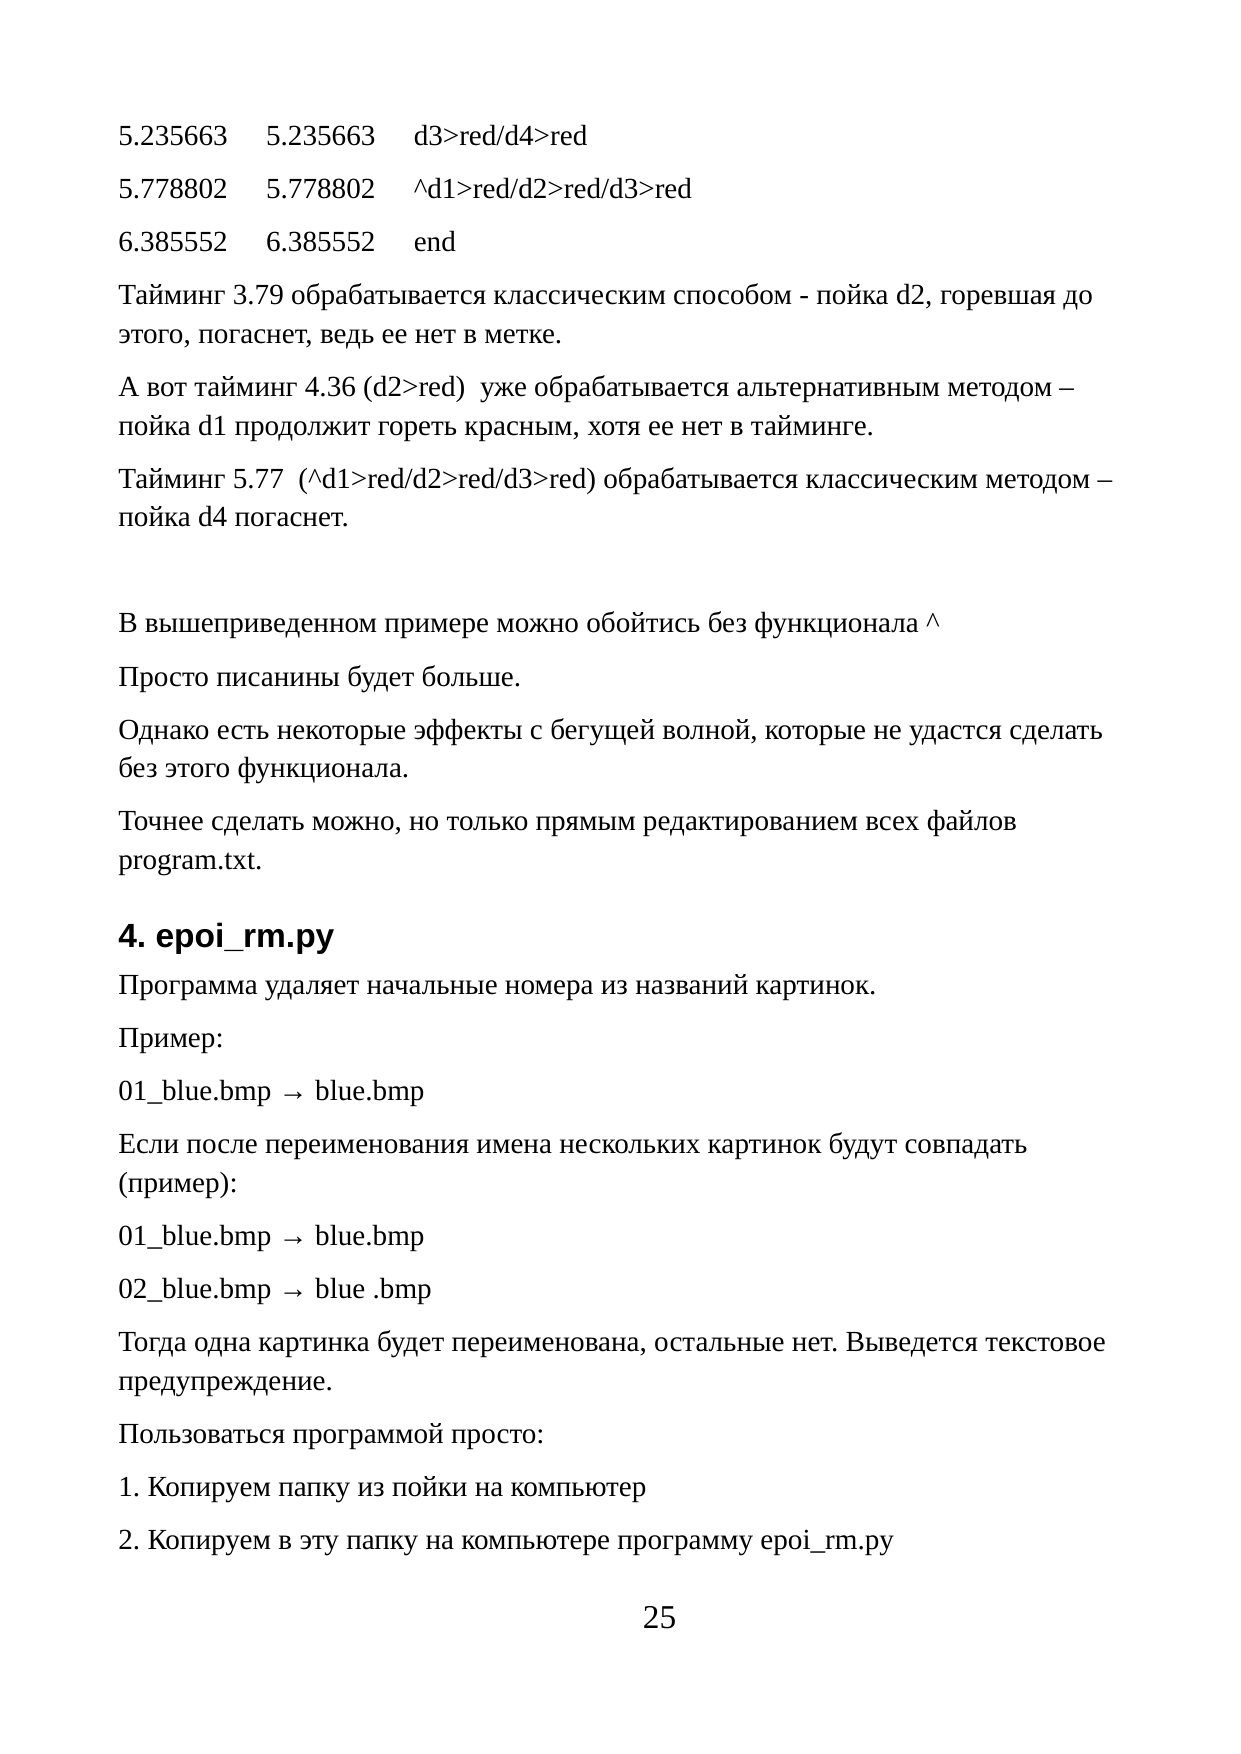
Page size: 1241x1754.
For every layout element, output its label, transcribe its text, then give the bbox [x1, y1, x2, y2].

text 1. Копируем папку из пойки на компьютер [118, 1469, 1122, 1503]
text В вышеприведенном примере можно обойтись без функционала ^ [118, 606, 1122, 639]
subtitle 4. epoi_rm.py [118, 916, 1122, 955]
text 01_blue.bmp → blue.bmp [118, 1218, 1122, 1252]
text Программа удаляет начальные номера из названий картинок. [118, 967, 1122, 1001]
text 5.235663 5.235663 d3>red/d4>red [118, 118, 1122, 152]
text 2. Копируем в эту папку на компьютере программу epoi_rm.py [118, 1522, 1122, 1556]
text Тайминг 3.79 обрабатывается классическим способом - пойка d2, горевшая до этого, погаснет, ведь ее нет в метке. [118, 277, 1122, 349]
text Однако есть некоторые эффекты с бегущей волной, которые не удастся сделать без этого функционала. [118, 712, 1122, 784]
text Просто писанины будет больше. [118, 659, 1122, 692]
text 6.385552 6.385552 end [118, 224, 1122, 258]
text Если после переименования имена нескольких картинок будут совпадать (пример): [118, 1127, 1122, 1199]
text А вот тайминг 4.36 (d2>red) уже обрабатывается альтернативным методом – пойка d1 продолжит гореть красным, хотя ее нет в тайминге. [118, 369, 1122, 441]
text 5.778802 5.778802 ^d1>red/d2>red/d3>red [118, 171, 1122, 205]
text Точнее сделать можно, но только прямым редактированием всех файлов program.txt. [118, 803, 1122, 876]
text Пользоваться программой просто: [118, 1416, 1122, 1450]
text Тогда одна картинка будет переименована, остальные нет. Выведется текстовое предупреждение. [118, 1324, 1122, 1397]
text Пример: [118, 1020, 1122, 1054]
text Тайминг 5.77 (^d1>red/d2>red/d3>red) обрабатывается классическим методом – пойка d4 погаснет. [118, 461, 1122, 533]
text 02_blue.bmp → blue .bmp [118, 1271, 1122, 1305]
text 01_blue.bmp → blue.bmp [118, 1073, 1122, 1107]
